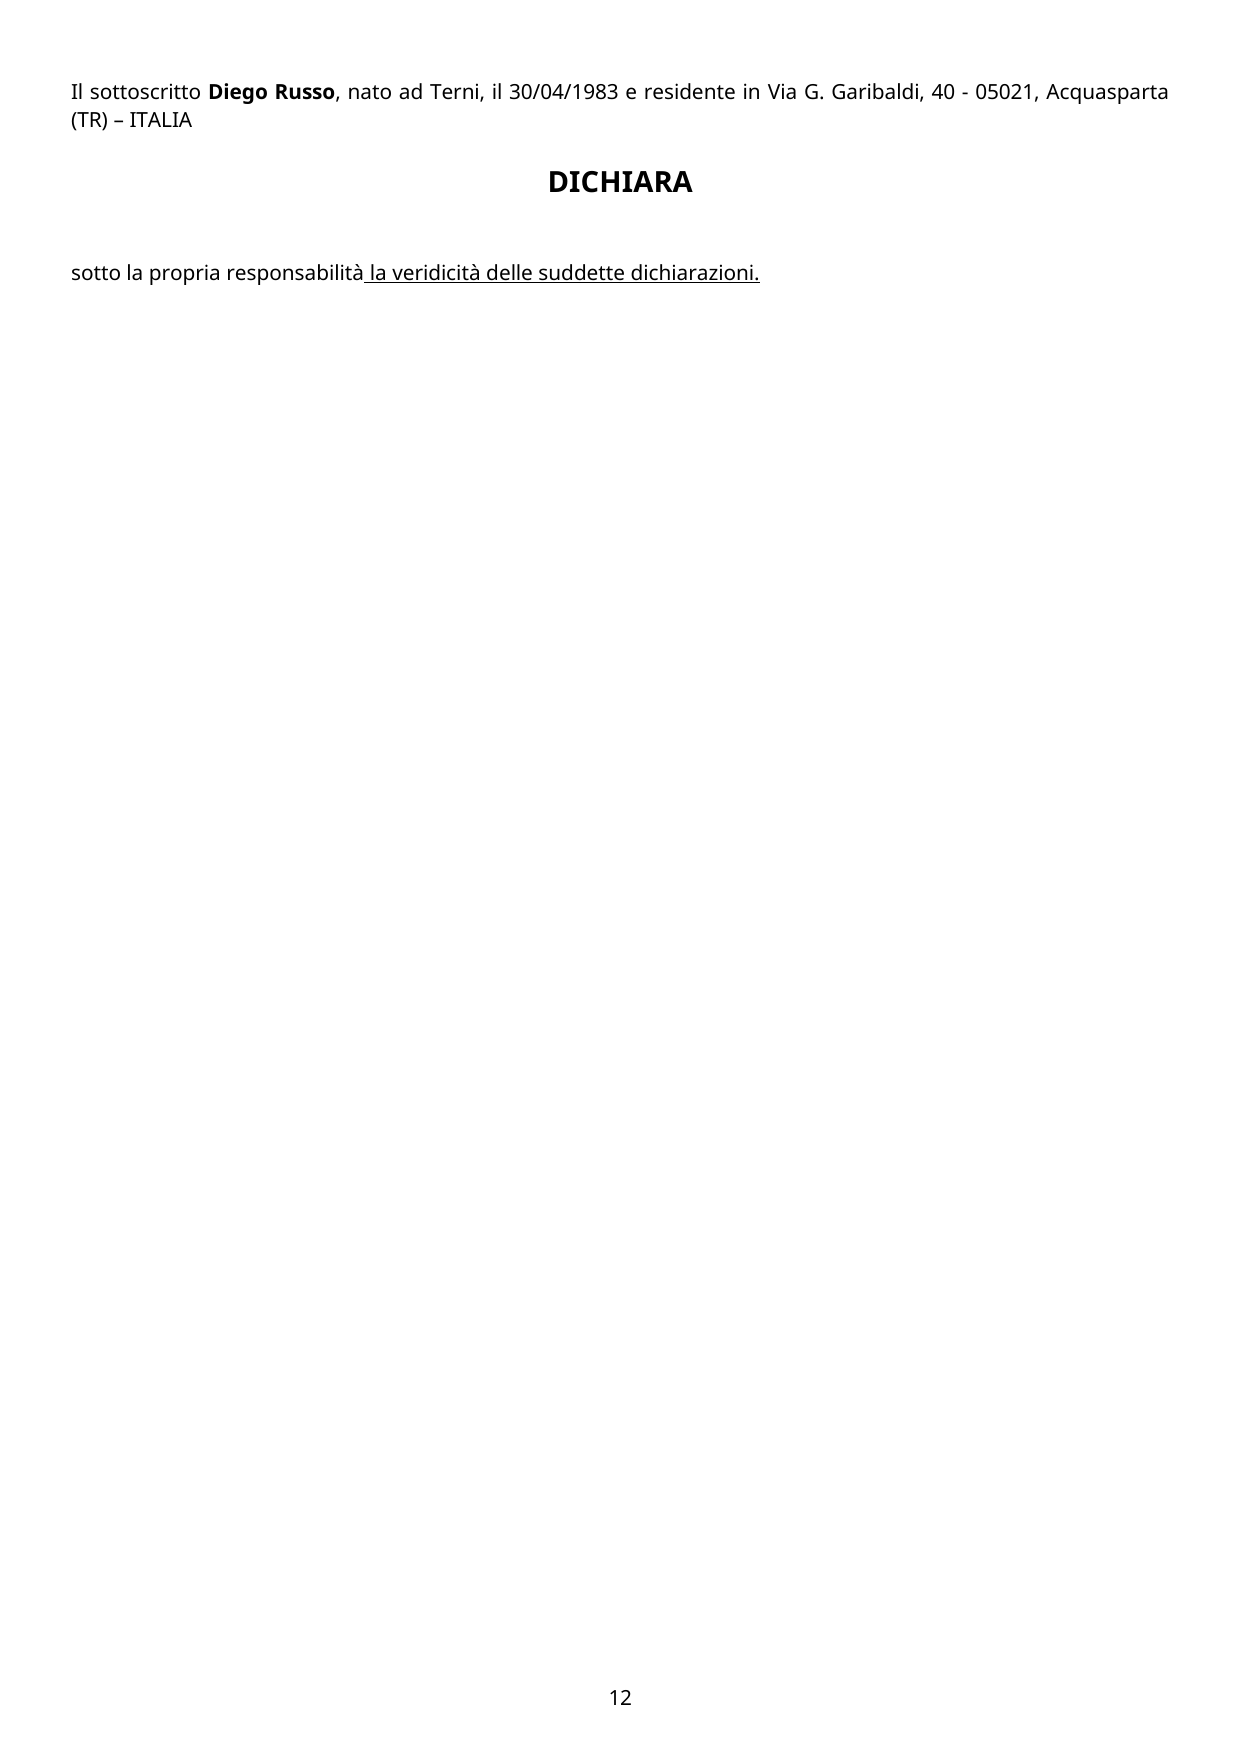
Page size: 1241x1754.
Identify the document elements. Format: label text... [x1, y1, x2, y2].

text sotto la propria responsabilità la veridicità delle suddette dichiarazioni. [71, 258, 1169, 286]
text DICHIARA [71, 161, 1169, 201]
text Il sottoscritto Diego Russo, nato ad Terni, il 30/04/1983 e residente in Via G. Garibaldi, 40 - 05021, Acquasparta (TR) – ITALIA [71, 77, 1169, 133]
